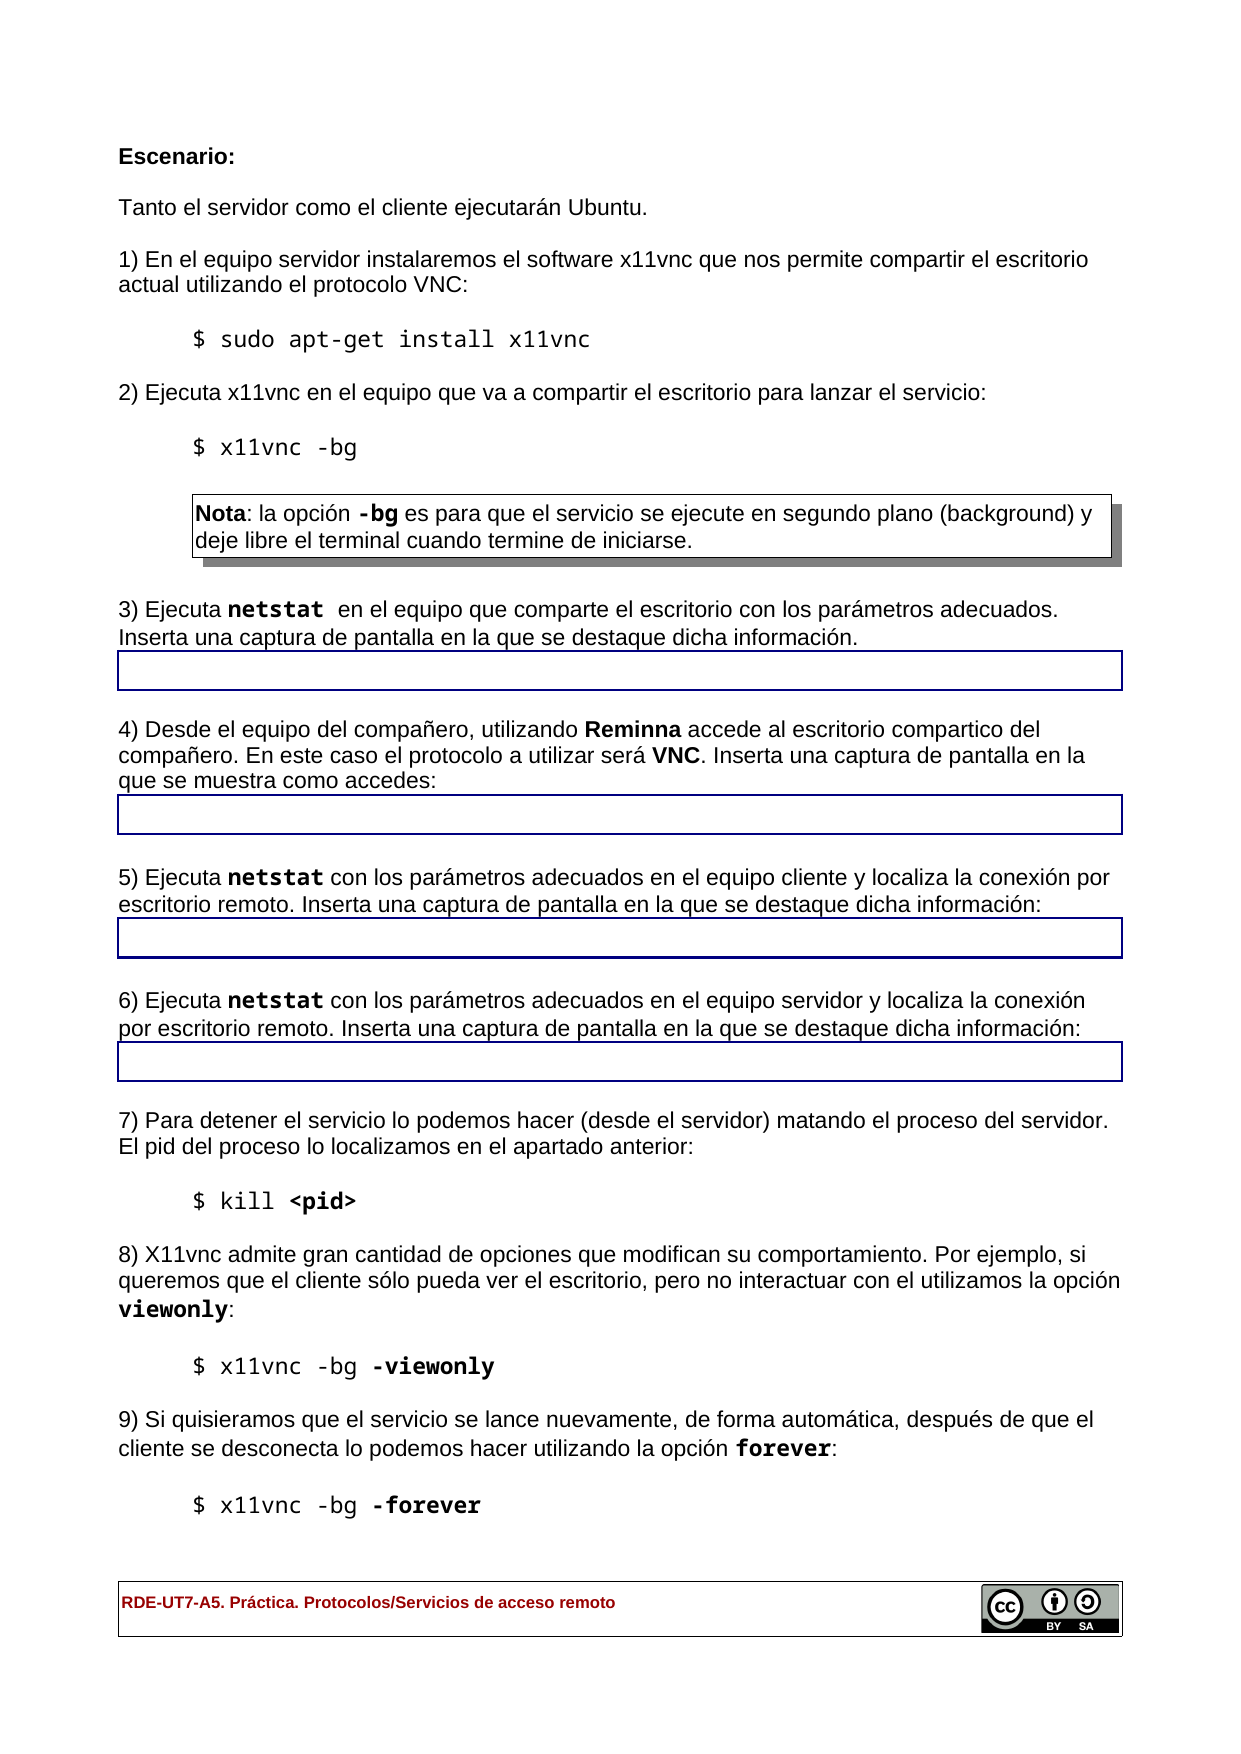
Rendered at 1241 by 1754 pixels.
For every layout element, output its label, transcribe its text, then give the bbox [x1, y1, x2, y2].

text 3) Ejecuta netstat en el equipo que comparte el escritorio con los parámetros adecuados. Inserta una captura de pantalla en la que se destaque dicha información. [118, 593, 1122, 650]
text Tanto el servidor como el cliente ejecutarán Ubuntu. [118, 195, 1122, 221]
text $ x11vnc -bg [192, 431, 1122, 462]
table_header [119, 1043, 1121, 1080]
text 1) En el equipo servidor instalaremos el software x11vnc que nos permite compartir el escritorio actual utilizando el protocolo VNC: [118, 246, 1122, 297]
text $ x11vnc -bg -viewonly [192, 1350, 1122, 1381]
text $ sudo apt-get install x11vnc [192, 323, 1122, 354]
text Escenario: [118, 144, 1122, 169]
text 7) Para detener el servicio lo podemos hacer (desde el servidor) matando el proceso del servidor. El pid del proceso lo localizamos en el apartado anterior: [118, 1108, 1122, 1159]
table_header [119, 919, 1121, 956]
text Nota: la opción -bg es para que el servicio se ejecute en segundo plano (background) y deje libre el terminal cuando termine de iniciarse. [193, 495, 1111, 557]
text 9) Si quisieramos que el servicio se lance nuevamente, de forma automática, después de que el cliente se desconecta lo podemos hacer utilizando la opción forever: [118, 1407, 1122, 1463]
picture [981, 1584, 1119, 1633]
table_header [119, 796, 1121, 833]
text $ kill <pid> [192, 1185, 1122, 1216]
text 8) X11vnc admite gran cantidad de opciones que modifican su comportamiento. Por ejemplo, si queremos que el cliente sólo pueda ver el escritorio, pero no interactuar con el utilizamos la opción viewonly: [118, 1242, 1122, 1324]
text 4) Desde el equipo del compañero, utilizando Reminna accede al escritorio compartico del compañero. En este caso el protocolo a utilizar será VNC. Inserta una captura de pantalla en la que se muestra como accedes: [118, 717, 1122, 793]
text 2) Ejecuta x11vnc en el equipo que va a compartir el escritorio para lanzar el servicio: [118, 380, 1122, 406]
text $ x11vnc -bg -forever [192, 1489, 1122, 1520]
text 5) Ejecuta netstat con los parámetros adecuados en el equipo cliente y localiza la conexión por escritorio remoto. Inserta una captura de pantalla en la que se destaque dicha información: [118, 860, 1122, 917]
table_header [119, 652, 1121, 689]
text 6) Ejecuta netstat con los parámetros adecuados en el equipo servidor y localiza la conexión por escritorio remoto. Inserta una captura de pantalla en la que se destaque dicha información: [118, 984, 1122, 1041]
